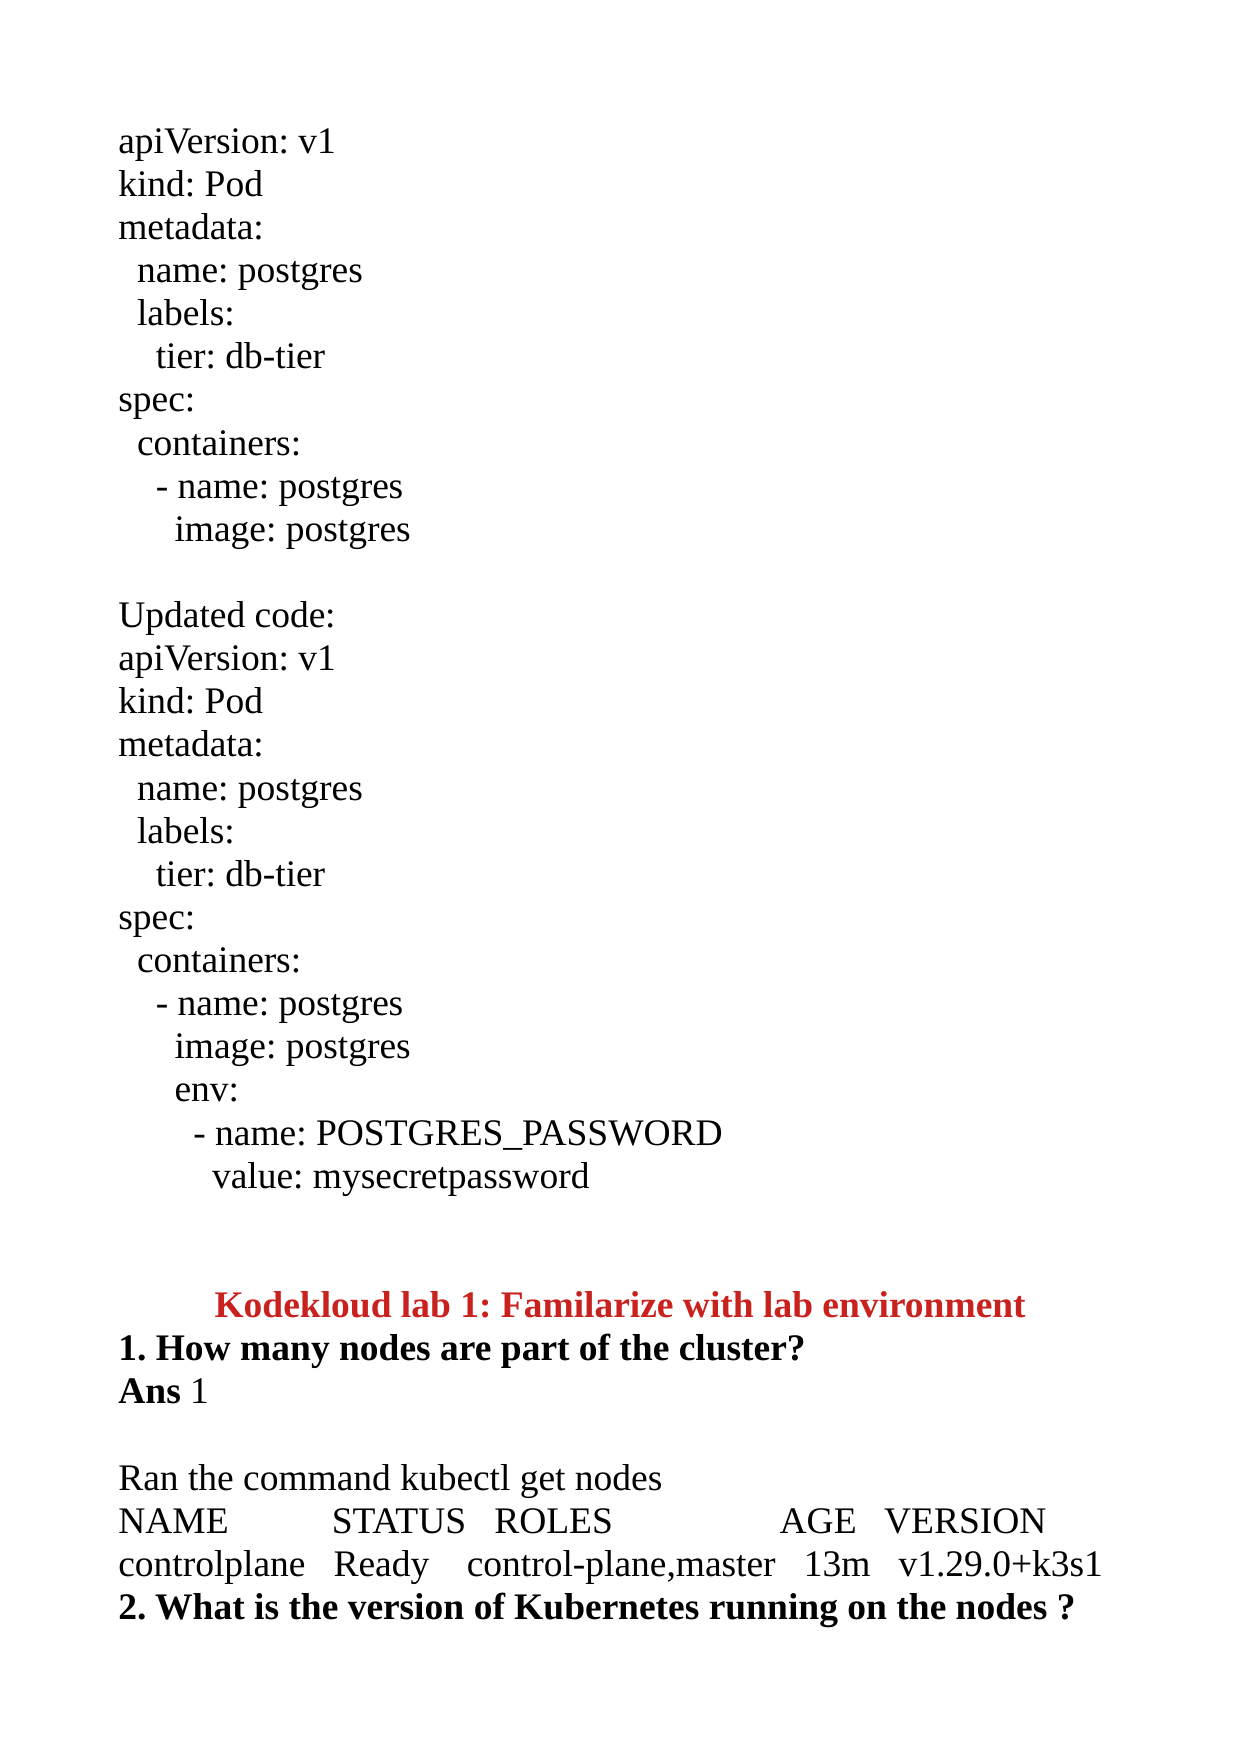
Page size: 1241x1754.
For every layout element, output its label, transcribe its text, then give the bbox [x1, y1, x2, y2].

text apiVersion: v1 [118, 636, 1122, 679]
text env: [118, 1067, 1122, 1110]
text labels: [118, 808, 1122, 851]
text controlplane Ready control-plane,master 13m v1.29.0+k3s1 [118, 1541, 1122, 1584]
text metadata: [118, 204, 1122, 247]
text NAME STATUS ROLES AGE VERSION [118, 1498, 1122, 1541]
text 2. What is the version of Kubernetes running on the nodes ? [118, 1584, 1122, 1627]
text 1. How many nodes are part of the cluster? [118, 1326, 1122, 1369]
text spec: [118, 377, 1122, 420]
text metadata: [118, 722, 1122, 765]
text apiVersion: v1 [118, 118, 1122, 161]
text labels: [118, 291, 1122, 334]
text - name: postgres [118, 463, 1122, 506]
text value: mysecretpassword [118, 1153, 1122, 1196]
text containers: [118, 420, 1122, 463]
text Kodekloud lab 1: Familarize with lab environment [118, 1282, 1122, 1326]
text image: postgres [118, 506, 1122, 549]
text Ans 1 [118, 1369, 1122, 1412]
text Updated code: [118, 592, 1122, 636]
text kind: Pod [118, 679, 1122, 722]
text Ran the command kubectl get nodes [118, 1455, 1122, 1498]
text tier: db-tier [118, 851, 1122, 894]
text - name: POSTGRES_PASSWORD [118, 1110, 1122, 1153]
text - name: postgres [118, 981, 1122, 1024]
text tier: db-tier [118, 334, 1122, 377]
text name: postgres [118, 765, 1122, 808]
text image: postgres [118, 1024, 1122, 1067]
text name: postgres [118, 247, 1122, 291]
text containers: [118, 937, 1122, 981]
text spec: [118, 894, 1122, 937]
text kind: Pod [118, 161, 1122, 204]
